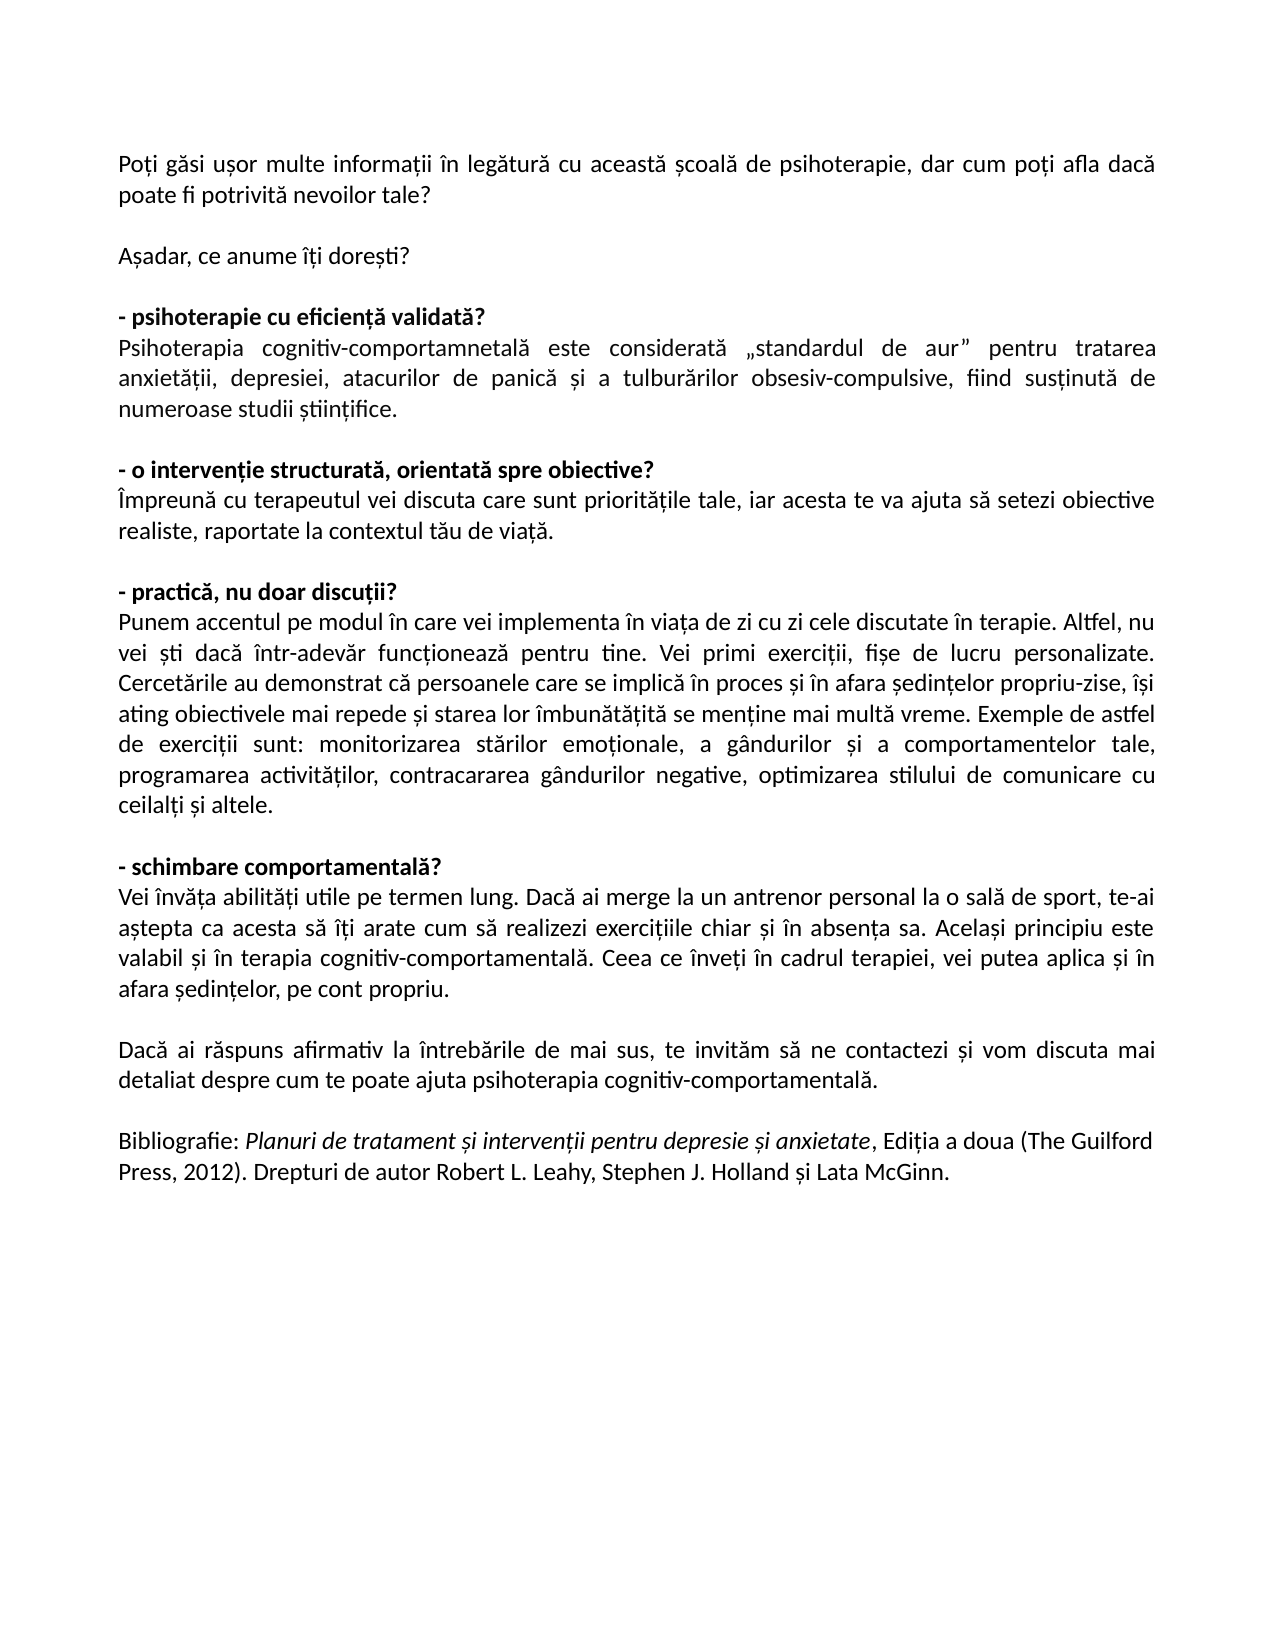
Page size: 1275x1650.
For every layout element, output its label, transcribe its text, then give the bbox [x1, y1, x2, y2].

text Așadar, ce anume îți dorești? [118, 240, 1157, 271]
text - practică, nu doar discuții? [118, 576, 1157, 606]
text - o intervenție structurată, orientată spre obiective? [118, 454, 1157, 484]
text Bibliografie: Planuri de tratament și intervenții pentru depresie și anxietate, Ediția a doua (The Guilford Press, 2012). Drepturi de autor Robert L. Leahy, Stephen J. Holland și Lata McGinn. [118, 1125, 1157, 1186]
text Vei învăța abilități utile pe termen lung. Dacă ai merge la un antrenor personal la o sală de sport, te-ai aștepta ca acesta să îți arate cum să realizezi exercițiile chiar și în absența sa. Același principiu este valabil și în terapia cognitiv-comportamentală. Ceea ce înveți în cadrul terapiei, vei putea aplica și în afara ședințelor, pe cont propriu. [118, 881, 1157, 1003]
text Dacă ai răspuns afirmativ la întrebările de mai sus, te invităm să ne contactezi și vom discuta mai detaliat despre cum te poate ajuta psihoterapia cognitiv-comportamentală. [118, 1034, 1157, 1095]
text - schimbare comportamentală? [118, 851, 1157, 881]
text Împreună cu terapeutul vei discuta care sunt prioritățile tale, iar acesta te va ajuta să setezi obiective realiste, raportate la contextul tău de viață. [118, 484, 1157, 545]
text Poți găsi ușor multe informații în legătură cu această școală de psihoterapie, dar cum poți afla dacă poate fi potrivită nevoilor tale? [118, 149, 1157, 210]
text - psihoterapie cu eficiență validată? [118, 301, 1157, 332]
text Punem accentul pe modul în care vei implementa în viața de zi cu zi cele discutate în terapie. Altfel, nu vei ști dacă într-adevăr funcționează pentru tine. Vei primi exerciții, fișe de lucru personalizate. Cercetările au demonstrat că persoanele care se implică în proces și în afara ședințelor propriu-zise, își ating obiectivele mai repede și starea lor îmbunătățită se menține mai multă vreme. Exemple de astfel de exerciții sunt: monitorizarea stărilor emoționale, a gândurilor și a comportamentelor tale, programarea activităților, contracararea gândurilor negative, optimizarea stilului de comunicare cu ceilalți și altele. [118, 606, 1157, 820]
text Psihoterapia cognitiv-comportamnetală este considerată „standardul de aur” pentru tratarea anxietății, depresiei, atacurilor de panică și a tulburărilor obsesiv-compulsive, fiind susținută de numeroase studii științifice. [118, 332, 1157, 423]
